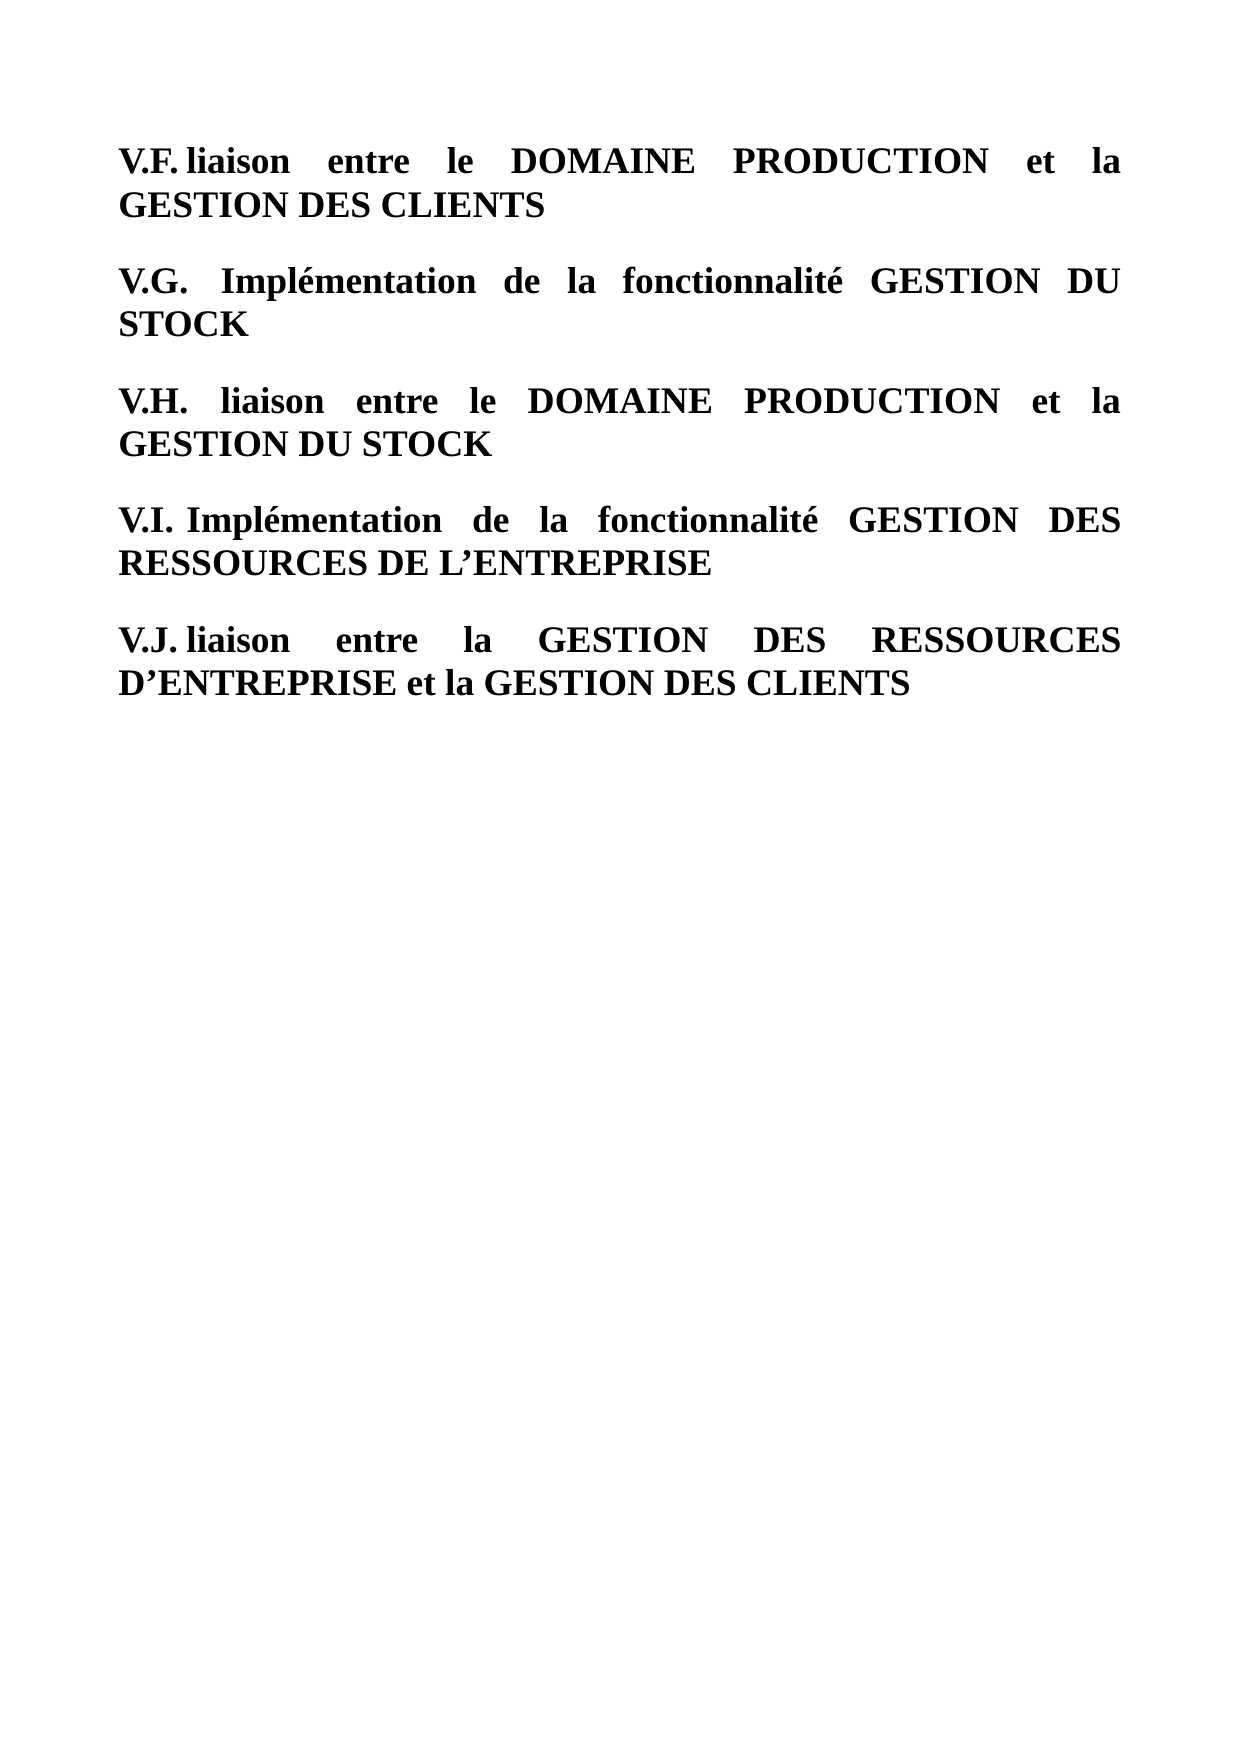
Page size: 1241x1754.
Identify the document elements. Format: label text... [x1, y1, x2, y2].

subtitle Implémentation de la fonctionnalité GESTION DES RESSOURCES DE L’ENTREPRISE [118, 498, 1122, 584]
subtitle Implémentation de la fonctionnalité GESTION DU STOCK [118, 258, 1122, 345]
subtitle liaison entre le DOMAINE PRODUCTION et la GESTION DU STOCK [118, 378, 1122, 464]
subtitle liaison entre la GESTION DES RESSOURCES D’ENTREPRISE et la GESTION DES CLIENTS [118, 617, 1122, 703]
subtitle liaison entre le DOMAINE PRODUCTION et la GESTION DES CLIENTS [118, 139, 1122, 225]
